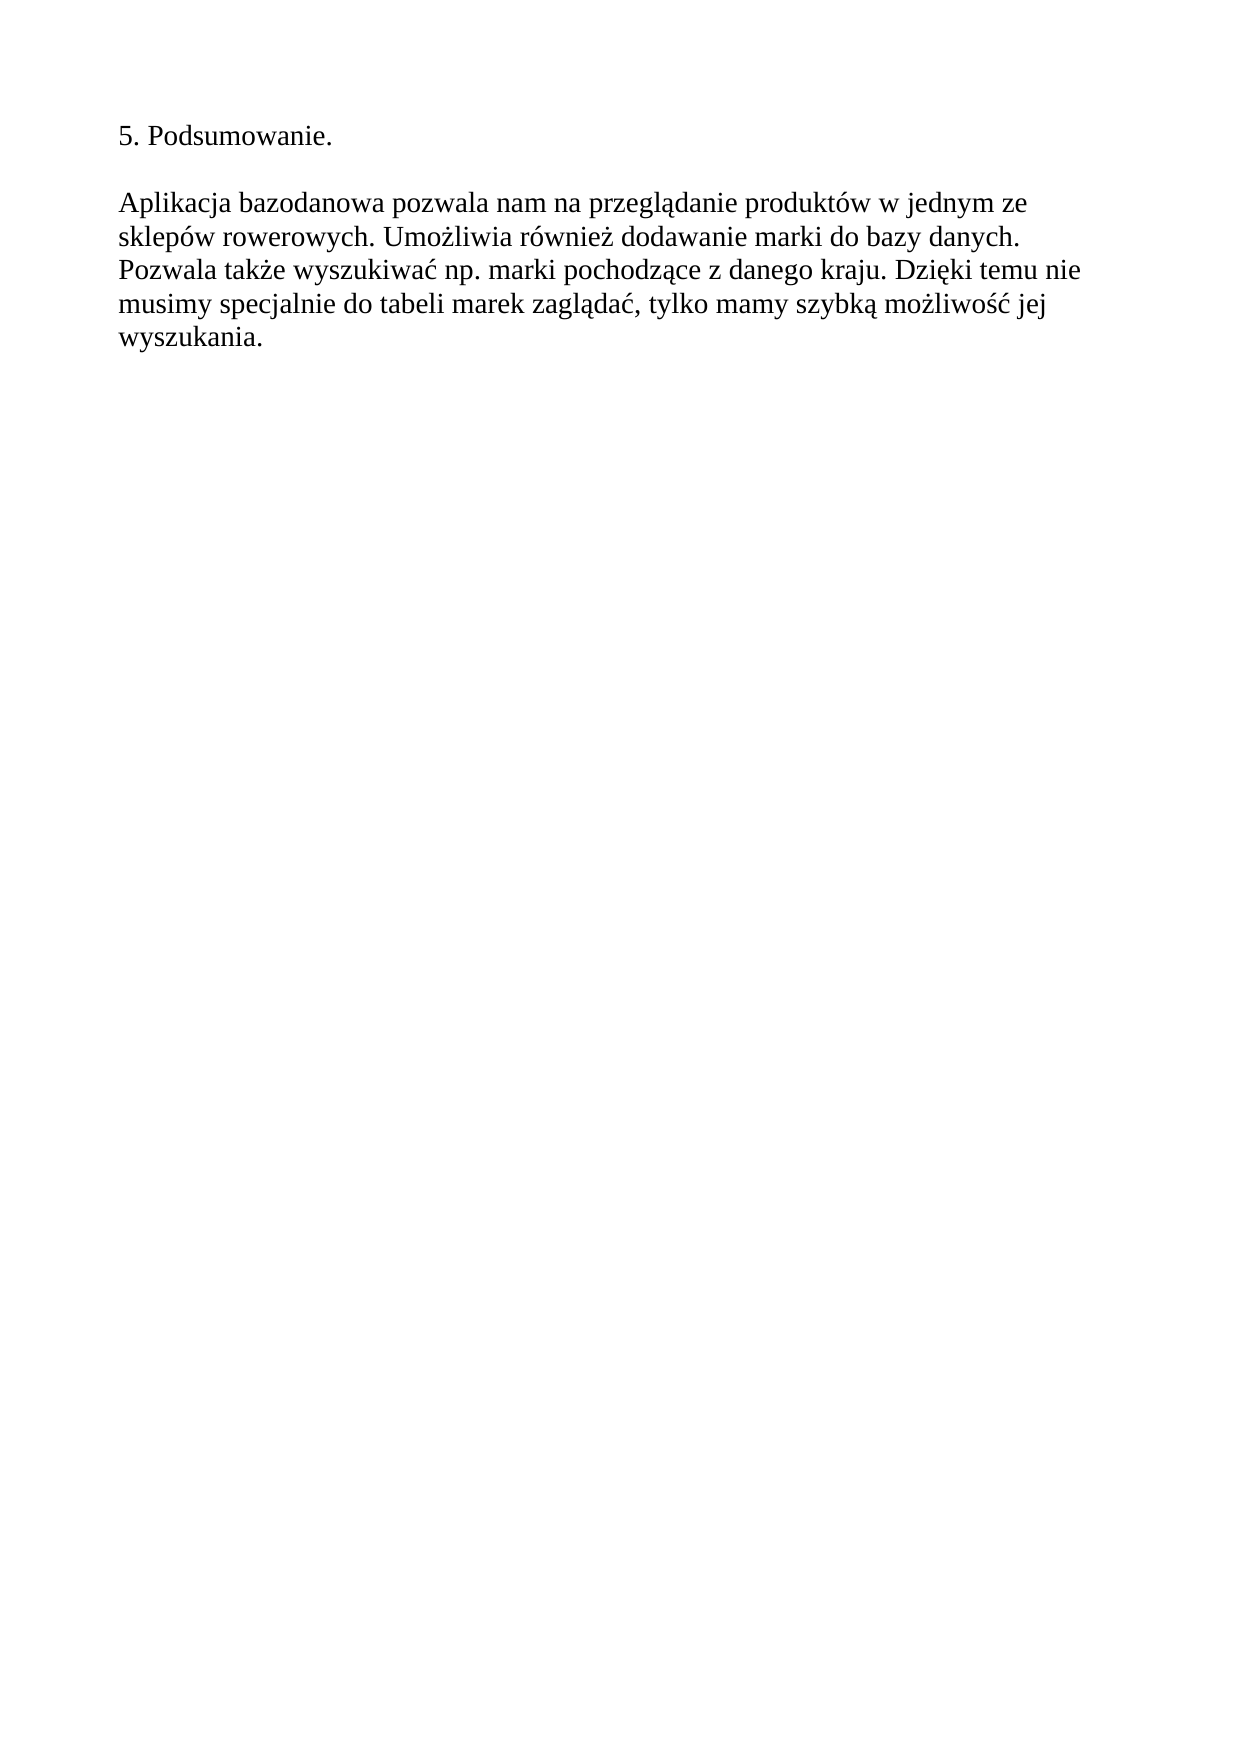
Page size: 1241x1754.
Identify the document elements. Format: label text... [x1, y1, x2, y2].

text 5. Podsumowanie. [118, 118, 1122, 152]
text Aplikacja bazodanowa pozwala nam na przeglądanie produktów w jednym ze sklepów rowerowych. Umożliwia również dodawanie marki do bazy danych. Pozwala także wyszukiwać np. marki pochodzące z danego kraju. Dzięki temu nie musimy specjalnie do tabeli marek zaglądać, tylko mamy szybką możliwość jej wyszukania. [118, 185, 1122, 353]
